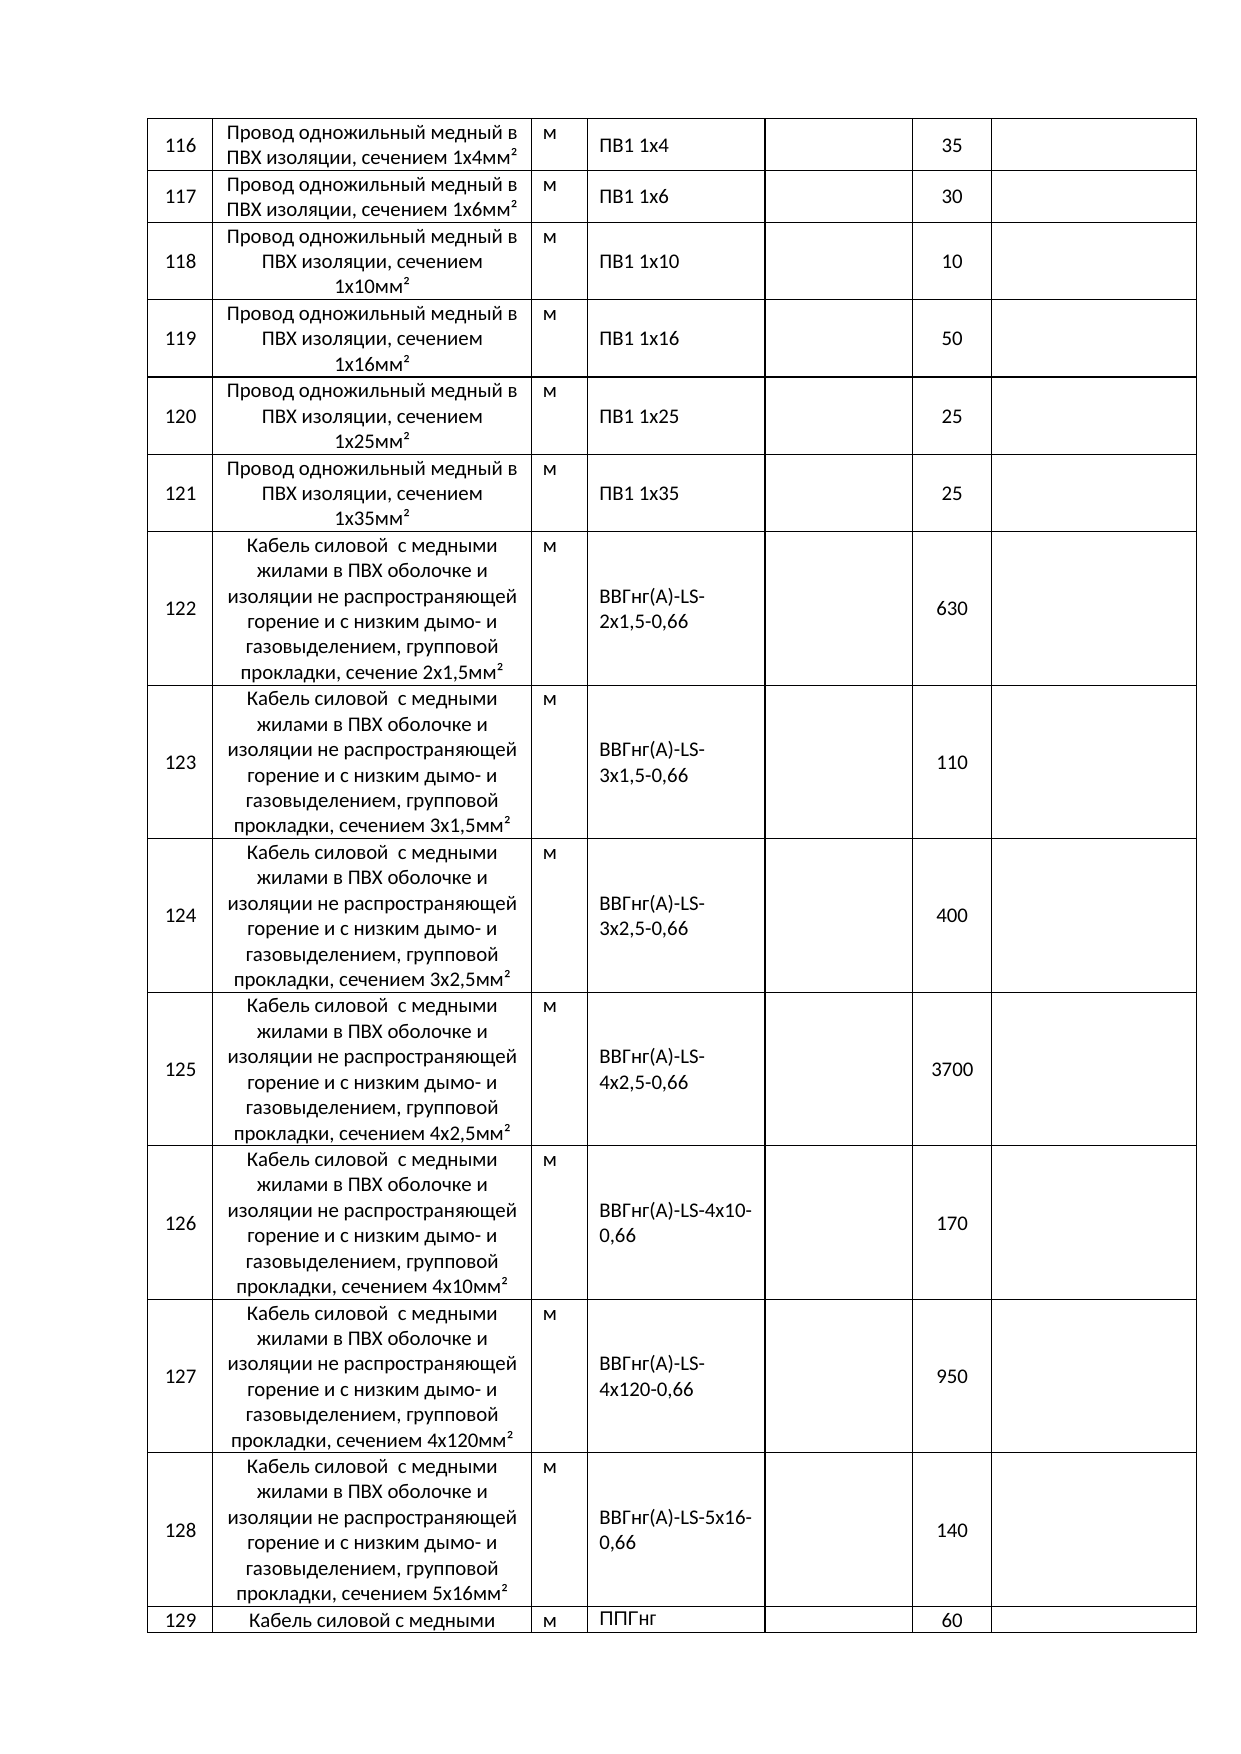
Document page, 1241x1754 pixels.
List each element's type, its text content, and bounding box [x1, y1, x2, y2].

table_cell 110 [913, 686, 991, 838]
table_cell м [532, 455, 587, 531]
table_cell 128 [148, 1453, 212, 1606]
table_cell ВВГнг(А)-LS-5х16-0,66 [588, 1453, 764, 1606]
table_cell м [532, 993, 587, 1145]
table_cell ВВГнг(А)-LS-3х2,5-0,66 [588, 839, 764, 992]
table_cell Кабель силовой с медными жилами в ПВХ оболочке и изоляции не распространяющей горение и с низким дымо- и газовыделением, групповой прокладки, сечением 4х2,5мм² [213, 993, 531, 1145]
table_cell Провод одножильный медный в ПВХ изоляции, сечением 1х35мм² [213, 455, 531, 531]
table_cell 950 [913, 1300, 991, 1452]
table_cell Кабель силовой с медными жилами в ПВХ оболочке и изоляции не распространяющей горение и с низким дымо- и газовыделением, групповой прокладки, сечение 2х1,5мм² [213, 532, 531, 684]
table_cell [766, 1607, 912, 1632]
table_cell [766, 171, 912, 222]
table_cell [992, 1300, 1196, 1452]
table_cell [766, 300, 912, 376]
table_cell Кабель силовой с медными жилами в ПВХ оболочке и изоляции не распространяющей горение и с низким дымо- и газовыделением, групповой прокладки, сечением 3х2,5мм² [213, 839, 531, 992]
table_cell [992, 1607, 1196, 1632]
table_cell [992, 455, 1196, 531]
table_cell 125 [148, 993, 212, 1145]
table_cell [992, 171, 1196, 222]
table_cell 119 [148, 300, 212, 376]
table_cell м [532, 1146, 587, 1299]
table_cell м [532, 378, 587, 454]
table_cell [766, 686, 912, 838]
table_cell [992, 119, 1196, 170]
table_cell Провод одножильный медный в ПВХ изоляции, сечением 1х25мм² [213, 378, 531, 454]
table_cell 121 [148, 455, 212, 531]
table_cell [766, 455, 912, 531]
table_cell ППГнг [588, 1607, 764, 1632]
table_cell Провод одножильный медный в ПВХ изоляции, сечением 1х10мм² [213, 223, 531, 299]
table_cell Провод одножильный медный в ПВХ изоляции, сечением 1х6мм² [213, 171, 531, 222]
table_cell [992, 532, 1196, 684]
table_cell м [532, 532, 587, 684]
table_cell [992, 993, 1196, 1145]
table_cell Кабель силовой с медными жилами в ПВХ оболочке и изоляции не распространяющей горение и с низким дымо- и газовыделением, групповой прокладки, сечением 4х10мм² [213, 1146, 531, 1299]
table_cell м [532, 300, 587, 376]
table_cell [992, 1453, 1196, 1606]
table_cell 140 [913, 1453, 991, 1606]
table_cell [766, 532, 912, 684]
table_cell [766, 1453, 912, 1606]
table_cell 3700 [913, 993, 991, 1145]
table_cell м [532, 223, 587, 299]
table_cell [766, 119, 912, 170]
table_cell [766, 993, 912, 1145]
table_cell м [532, 1607, 587, 1632]
table_cell ВВГнг(А)-LS-4х2,5-0,66 [588, 993, 764, 1145]
table_cell 60 [913, 1607, 991, 1632]
table_cell Провод одножильный медный в ПВХ изоляции, сечением 1х16мм² [213, 300, 531, 376]
table_cell 129 [148, 1607, 212, 1632]
table_cell Кабель силовой с медными жилами в ПВХ оболочке и изоляции не распространяющей горение и с низким дымо- и газовыделением, групповой прокладки, сечением 3х1,5мм² [213, 686, 531, 838]
table_cell 170 [913, 1146, 991, 1299]
table_cell [992, 686, 1196, 838]
table_cell 400 [913, 839, 991, 992]
table_cell Провод одножильный медный в ПВХ изоляции, сечением 1х4мм² [213, 119, 531, 170]
table_cell ВВГнг(А)-LS-2х1,5-0,66 [588, 532, 764, 684]
table_cell [992, 300, 1196, 376]
table_cell 10 [913, 223, 991, 299]
table_cell [766, 1300, 912, 1452]
table_cell м [532, 1453, 587, 1606]
table_cell ВВГнг(А)-LS-3х1,5-0,66 [588, 686, 764, 838]
table_cell [992, 839, 1196, 992]
table_cell 630 [913, 532, 991, 684]
table_cell ВВГнг(А)-LS-4х120-0,66 [588, 1300, 764, 1452]
table_cell [766, 1146, 912, 1299]
table_cell м [532, 839, 587, 992]
table_cell [992, 378, 1196, 454]
table_cell [766, 223, 912, 299]
table_cell Кабель силовой с медными жилами в ПВХ оболочке и изоляции не распространяющей горение и с низким дымо- и газовыделением, групповой прокладки, сечением 4х120мм² [213, 1300, 531, 1452]
table_cell 25 [913, 378, 991, 454]
table_cell 122 [148, 532, 212, 684]
table_cell 124 [148, 839, 212, 992]
table_cell 127 [148, 1300, 212, 1452]
table_cell м [532, 119, 587, 170]
table_cell Кабель силовой с медными жилами в ПВХ оболочке и изоляции не распространяющей горение и с низким дымо- и газовыделением, групповой прокладки, сечением 5х16мм² [213, 1453, 531, 1606]
table_cell ПВ1 1х25 [588, 378, 764, 454]
table_cell [766, 839, 912, 992]
table_cell 120 [148, 378, 212, 454]
table_cell [992, 223, 1196, 299]
table_cell Кабель силовой с медными [213, 1607, 531, 1632]
table_cell 118 [148, 223, 212, 299]
table_cell ПВ1 1х4 [588, 119, 764, 170]
table_cell 35 [913, 119, 991, 170]
table_cell [992, 1146, 1196, 1299]
table_cell 50 [913, 300, 991, 376]
table_cell 123 [148, 686, 212, 838]
table_cell ПВ1 1х10 [588, 223, 764, 299]
table_cell 30 [913, 171, 991, 222]
table_cell 25 [913, 455, 991, 531]
table_cell ПВ1 1х35 [588, 455, 764, 531]
table_cell 116 [148, 119, 212, 170]
table_cell ПВ1 1х6 [588, 171, 764, 222]
table_cell м [532, 171, 587, 222]
table_cell [766, 378, 912, 454]
table_cell ВВГнг(А)-LS-4х10-0,66 [588, 1146, 764, 1299]
table_cell ПВ1 1х16 [588, 300, 764, 376]
table_cell 117 [148, 171, 212, 222]
table_cell 126 [148, 1146, 212, 1299]
table_cell м [532, 1300, 587, 1452]
table_cell м [532, 686, 587, 838]
